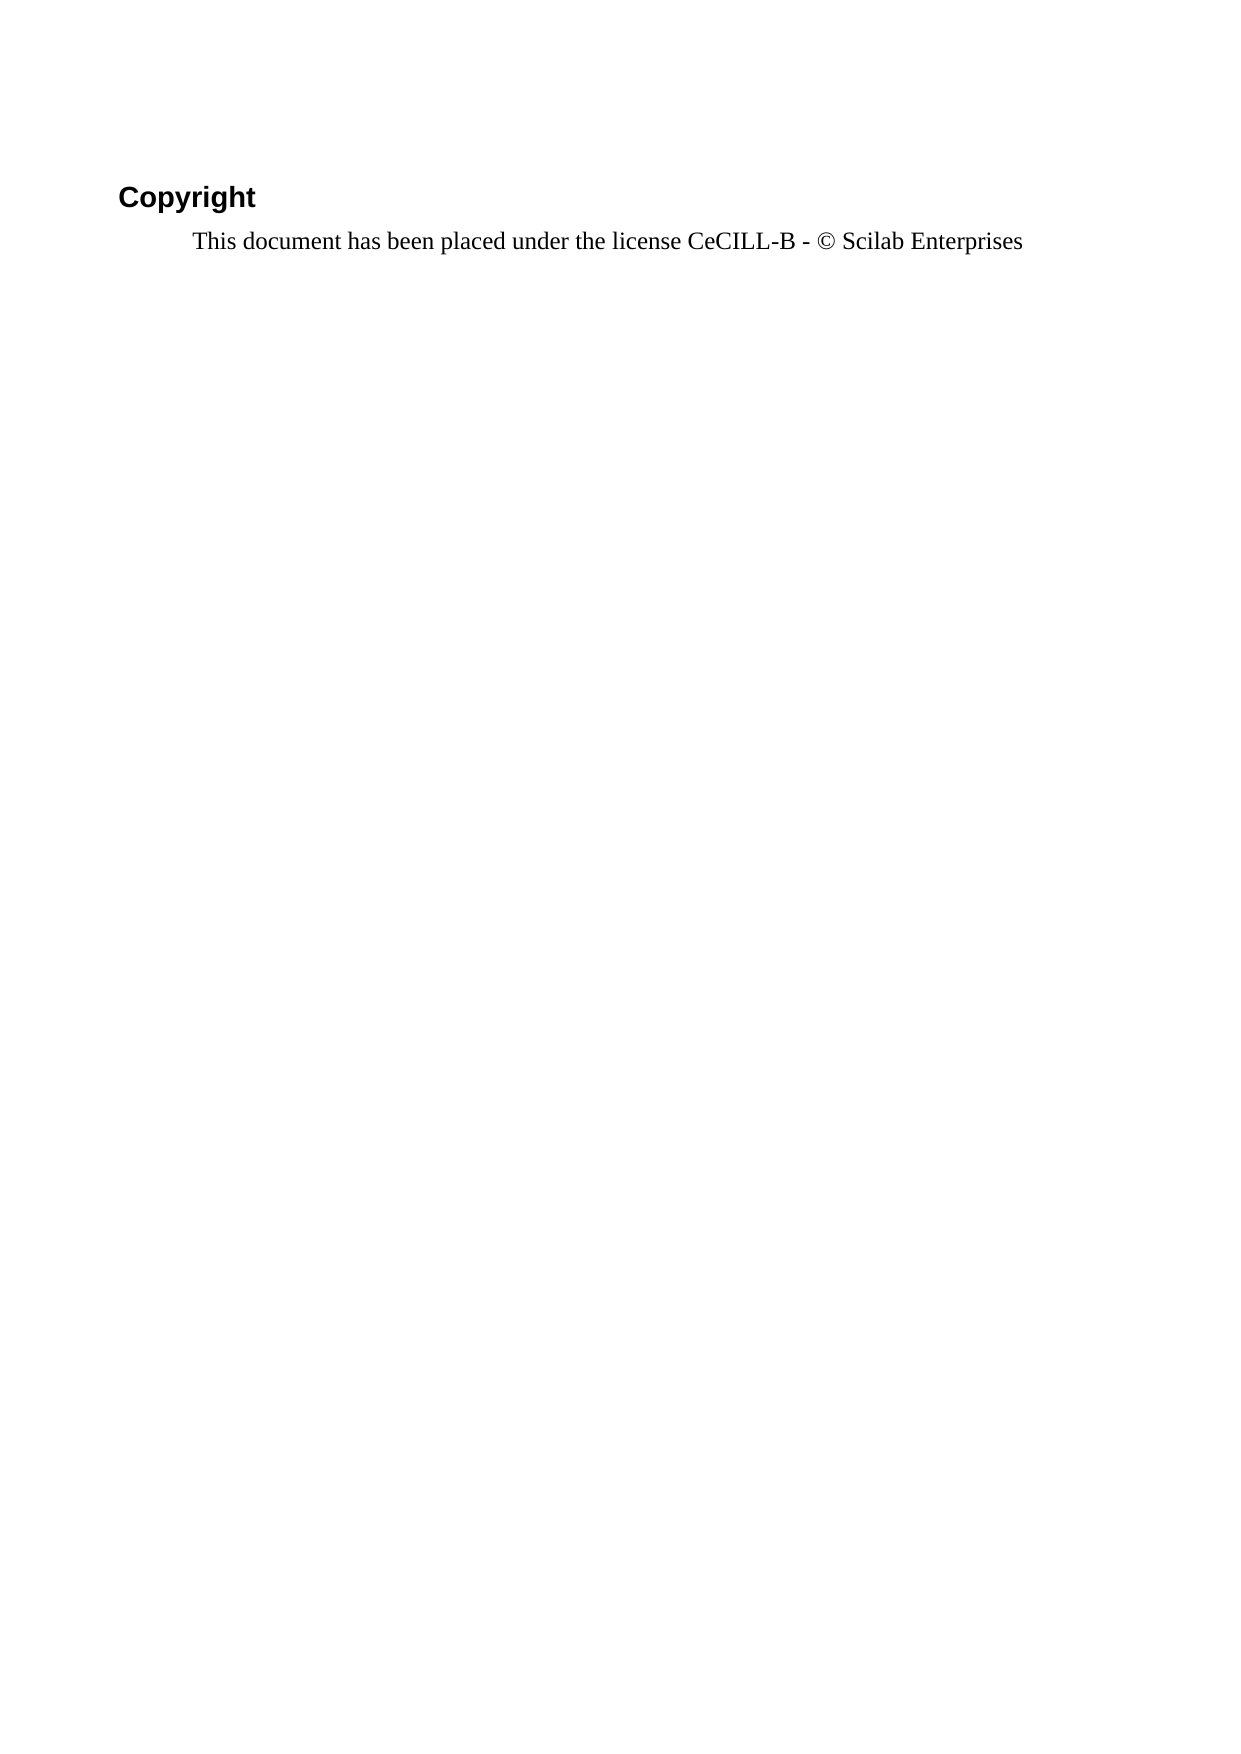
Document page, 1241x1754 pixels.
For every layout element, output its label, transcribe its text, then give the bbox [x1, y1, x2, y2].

subtitle Copyright [118, 180, 1122, 213]
text This document has been placed under the license CeCILL-B - © Scilab Enterprises [118, 226, 1122, 255]
